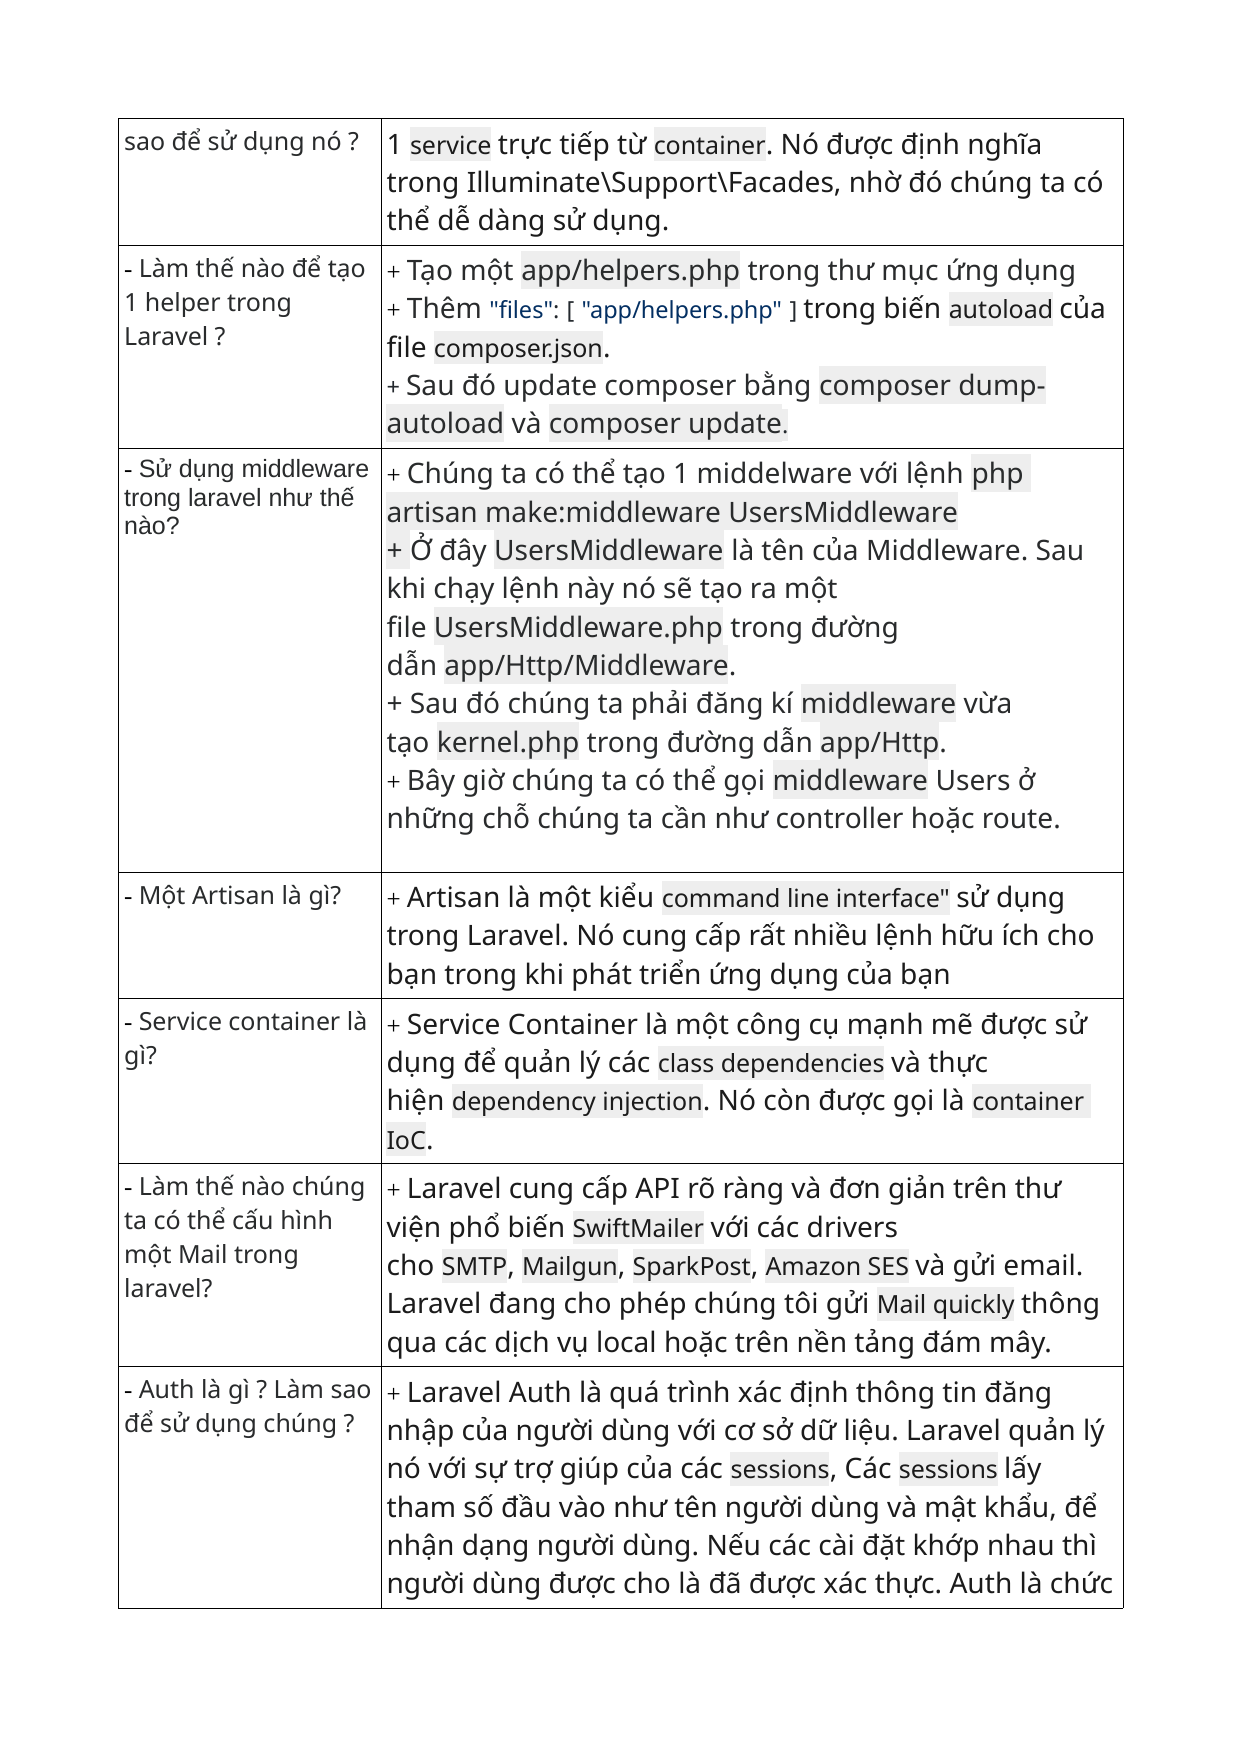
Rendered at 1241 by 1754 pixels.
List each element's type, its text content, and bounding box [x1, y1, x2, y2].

table_cell sao để sử dụng nó ? [119, 119, 381, 245]
table_cell + Laravel cung cấp API rõ ràng và đơn giản trên thư viện phổ biến SwiftMailer với các drivers cho SMTP, Mailgun, SparkPost, Amazon SES và gửi email. Laravel đang cho phép chúng tôi gửi Mail quickly thông qua các dịch vụ local hoặc trên nền tảng đám mây. [382, 1164, 1123, 1366]
table_cell - Làm thế nào chúng ta có thể cấu hình một Mail trong laravel? [119, 1164, 381, 1366]
table_cell + Service Container là một công cụ mạnh mẽ được sử dụng để quản lý các class dependencies và thực hiện dependency injection. Nó còn được gọi là container IoC. [382, 999, 1123, 1163]
table_cell - Làm thế nào để tạo 1 helper trong Laravel ? [119, 246, 381, 448]
table_cell + Laravel Auth là quá trình xác định thông tin đăng nhập của người dùng với cơ sở dữ liệu. Laravel quản lý nó với sự trợ giúp của các sessions, Các sessions lấy tham số đầu vào như tên người dùng và mật khẩu, để nhận dạng người dùng. Nếu các cài đặt khớp nhau thì người dùng được cho là đã được xác thực. Auth là chức [382, 1367, 1123, 1608]
table_cell + Artisan là một kiểu command line interface" sử dụng trong Laravel. Nó cung cấp rất nhiều lệnh hữu ích cho bạn trong khi phát triển ứng dụng của bạn [382, 873, 1123, 998]
table_cell - Service container là gì? [119, 999, 381, 1163]
table_cell + Chúng ta có thể tạo 1 middelware với lệnh php artisan make:middleware UsersMiddleware + Ở đây UsersMiddleware là tên của Middleware. Sau khi chạy lệnh này nó sẽ tạo ra một file UsersMiddleware.php trong đường dẫn app/Http/Middleware. + Sau đó chúng ta phải đăng kí middleware vừa tạo kernel.php trong đường dẫn app/Http. + Bây giờ chúng ta có thể gọi middleware Users ở những chỗ chúng ta cần như controller hoặc route. [382, 449, 1123, 872]
table_cell - Sử dụng middleware trong laravel như thế nào? [119, 449, 381, 872]
table_cell - Một Artisan là gì? [119, 873, 381, 998]
table_cell - Auth là gì ? Làm sao để sử dụng chúng ? [119, 1367, 381, 1608]
table_cell 1 service trực tiếp từ container. Nó được định nghĩa trong Illuminate\Support\Facades, nhờ đó chúng ta có thể dễ dàng sử dụng. [382, 119, 1123, 245]
table_cell + Tạo một app/helpers.php trong thư mục ứng dụng + Thêm "files": [ "app/helpers.php" ] trong biến autoload của file composer.json. + Sau đó update composer bằng composer dump-autoload và composer update. [382, 246, 1123, 448]
